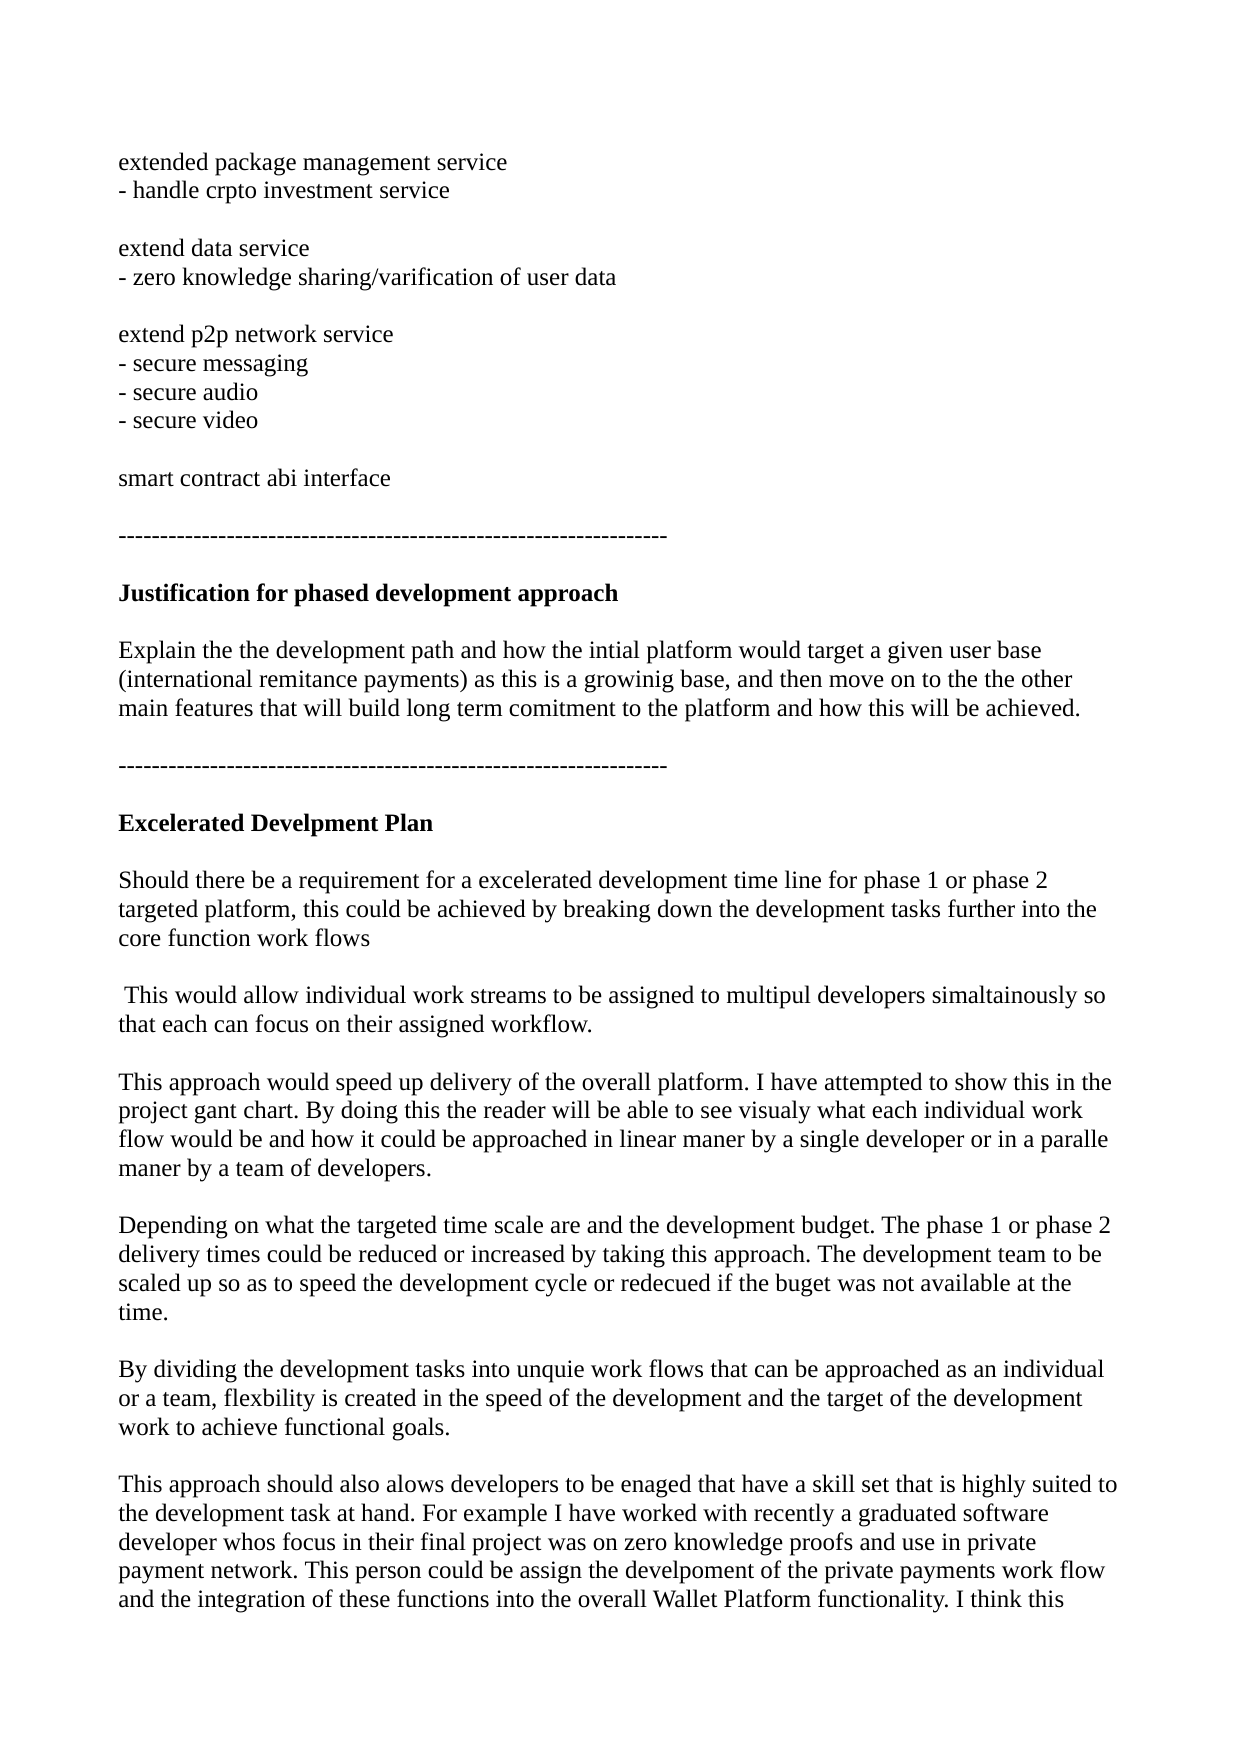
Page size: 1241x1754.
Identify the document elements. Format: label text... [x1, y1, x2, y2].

text smart contract abi interface [118, 463, 1122, 492]
text This approach would speed up delivery of the overall platform. I have attempted to show this in the project gant chart. By doing this the reader will be able to see visualy what each individual work flow would be and how it could be approached in linear maner by a single developer or in a paralle maner by a team of developers. [118, 1067, 1122, 1182]
text This would allow individual work streams to be assigned to multipul developers simaltainously so that each can focus on their assigned workflow. [118, 981, 1122, 1038]
text - zero knowledge sharing/varification of user data [118, 262, 1122, 291]
text Explain the the development path and how the intial platform would target a given user base (international remitance payments) as this is a growinig base, and then move on to the the other main features that will build long term comitment to the platform and how this will be achieved. [118, 636, 1122, 722]
text - secure audio [118, 377, 1122, 406]
text Excelerated Develpment Plan [118, 808, 1122, 837]
text ------------------------------------------------------------------ [118, 751, 1122, 779]
text Justification for phased development approach [118, 578, 1122, 607]
text - secure video [118, 406, 1122, 434]
text This approach should also alows developers to be enaged that have a skill set that is highly suited to the development task at hand. For example I have worked with recently a graduated software developer whos focus in their final project was on zero knowledge proofs and use in private payment network. This person could be assign the develpoment of the private payments work flow and the integration of these functions into the overall Wallet Platform functionality. I think this [118, 1469, 1122, 1613]
text extend p2p network service [118, 319, 1122, 348]
text - secure messaging [118, 348, 1122, 377]
text By dividing the development tasks into unquie work flows that can be approached as an individual or a team, flexbility is created in the speed of the development and the target of the development work to achieve functional goals. [118, 1354, 1122, 1441]
text extended package management service [118, 147, 1122, 176]
text Should there be a requirement for a excelerated development time line for phase 1 or phase 2 targeted platform, this could be achieved by breaking down the development tasks further into the core function work flows [118, 866, 1122, 952]
text extend data service [118, 233, 1122, 262]
text Depending on what the targeted time scale are and the development budget. The phase 1 or phase 2 delivery times could be reduced or increased by taking this approach. The development team to be scaled up so as to speed the development cycle or redecued if the buget was not available at the time. [118, 1211, 1122, 1326]
text - handle crpto investment service [118, 176, 1122, 204]
text ------------------------------------------------------------------ [118, 521, 1122, 549]
